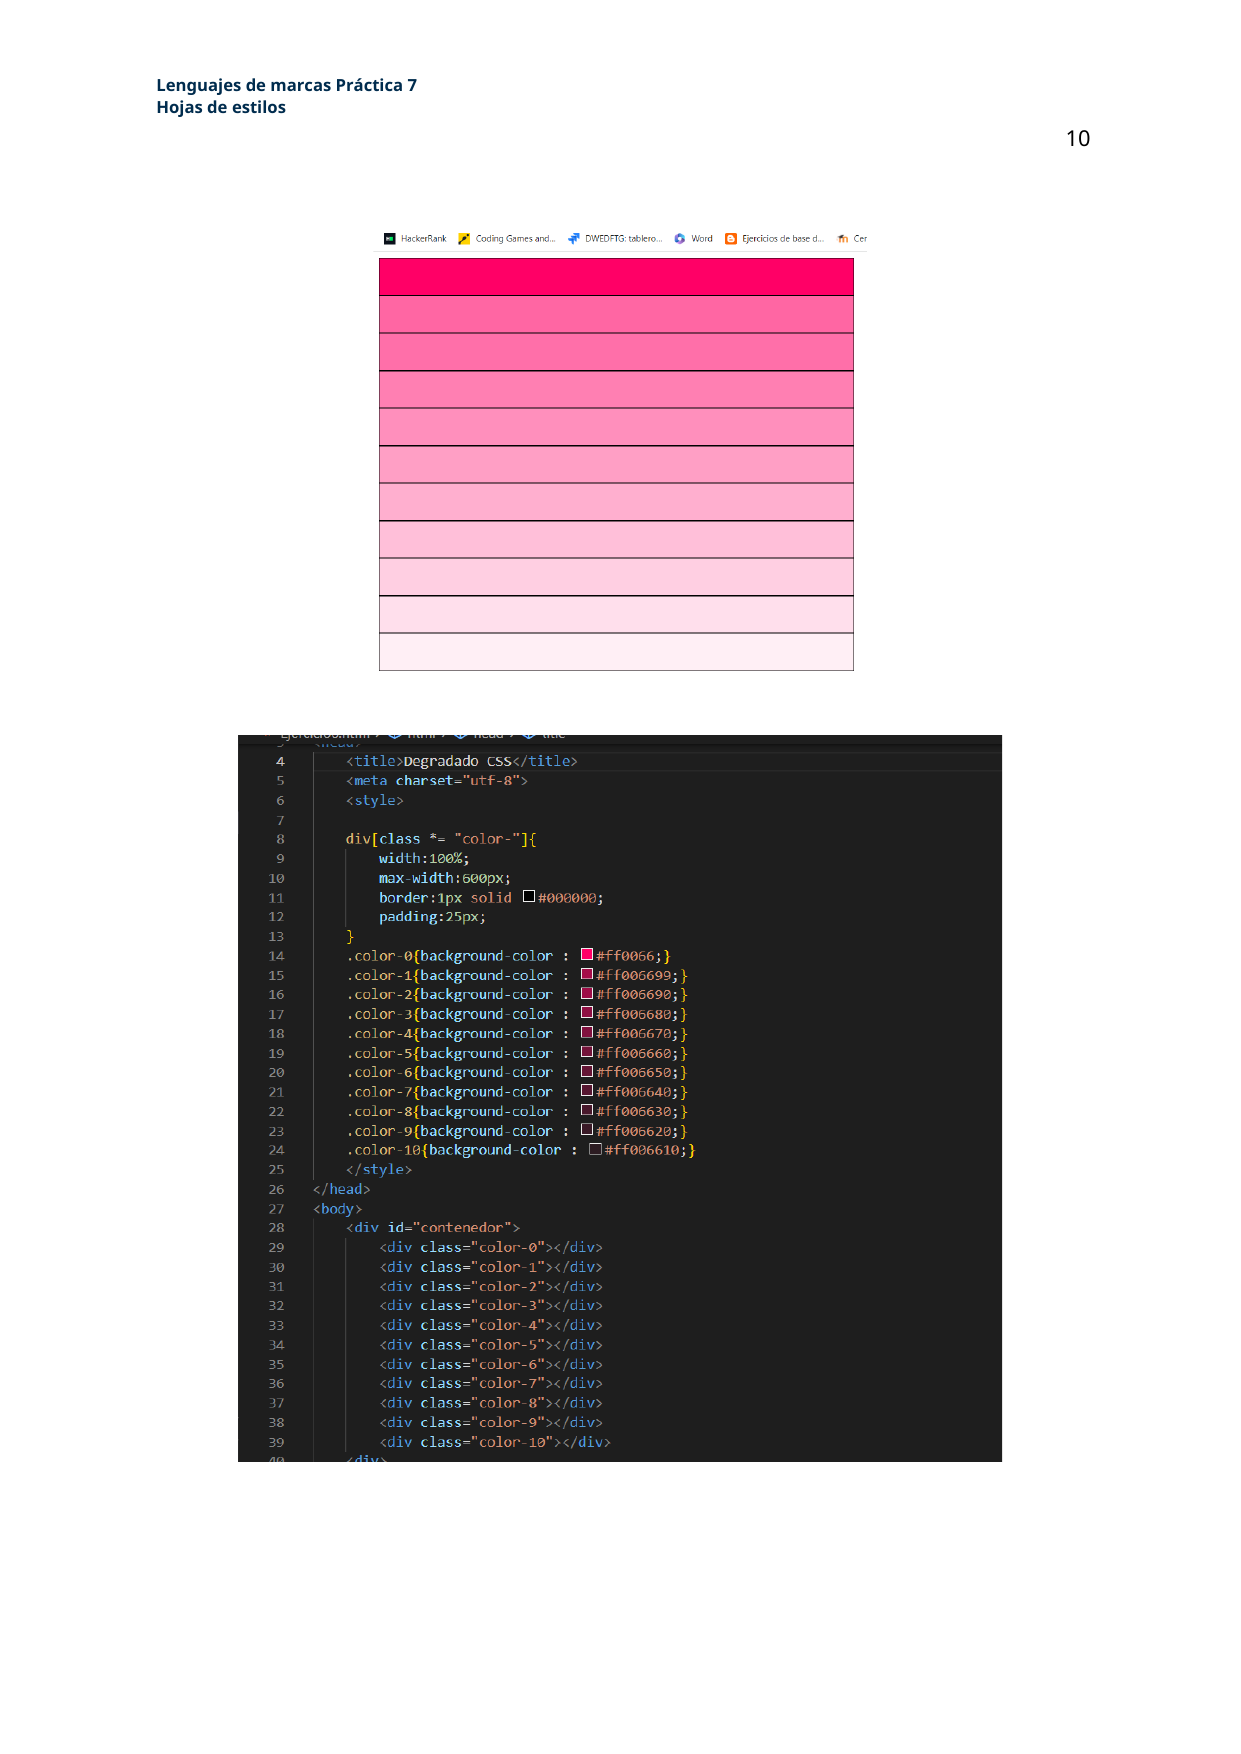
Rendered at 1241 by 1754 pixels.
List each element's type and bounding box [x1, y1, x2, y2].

picture [238, 735, 1003, 1462]
picture [373, 225, 867, 684]
